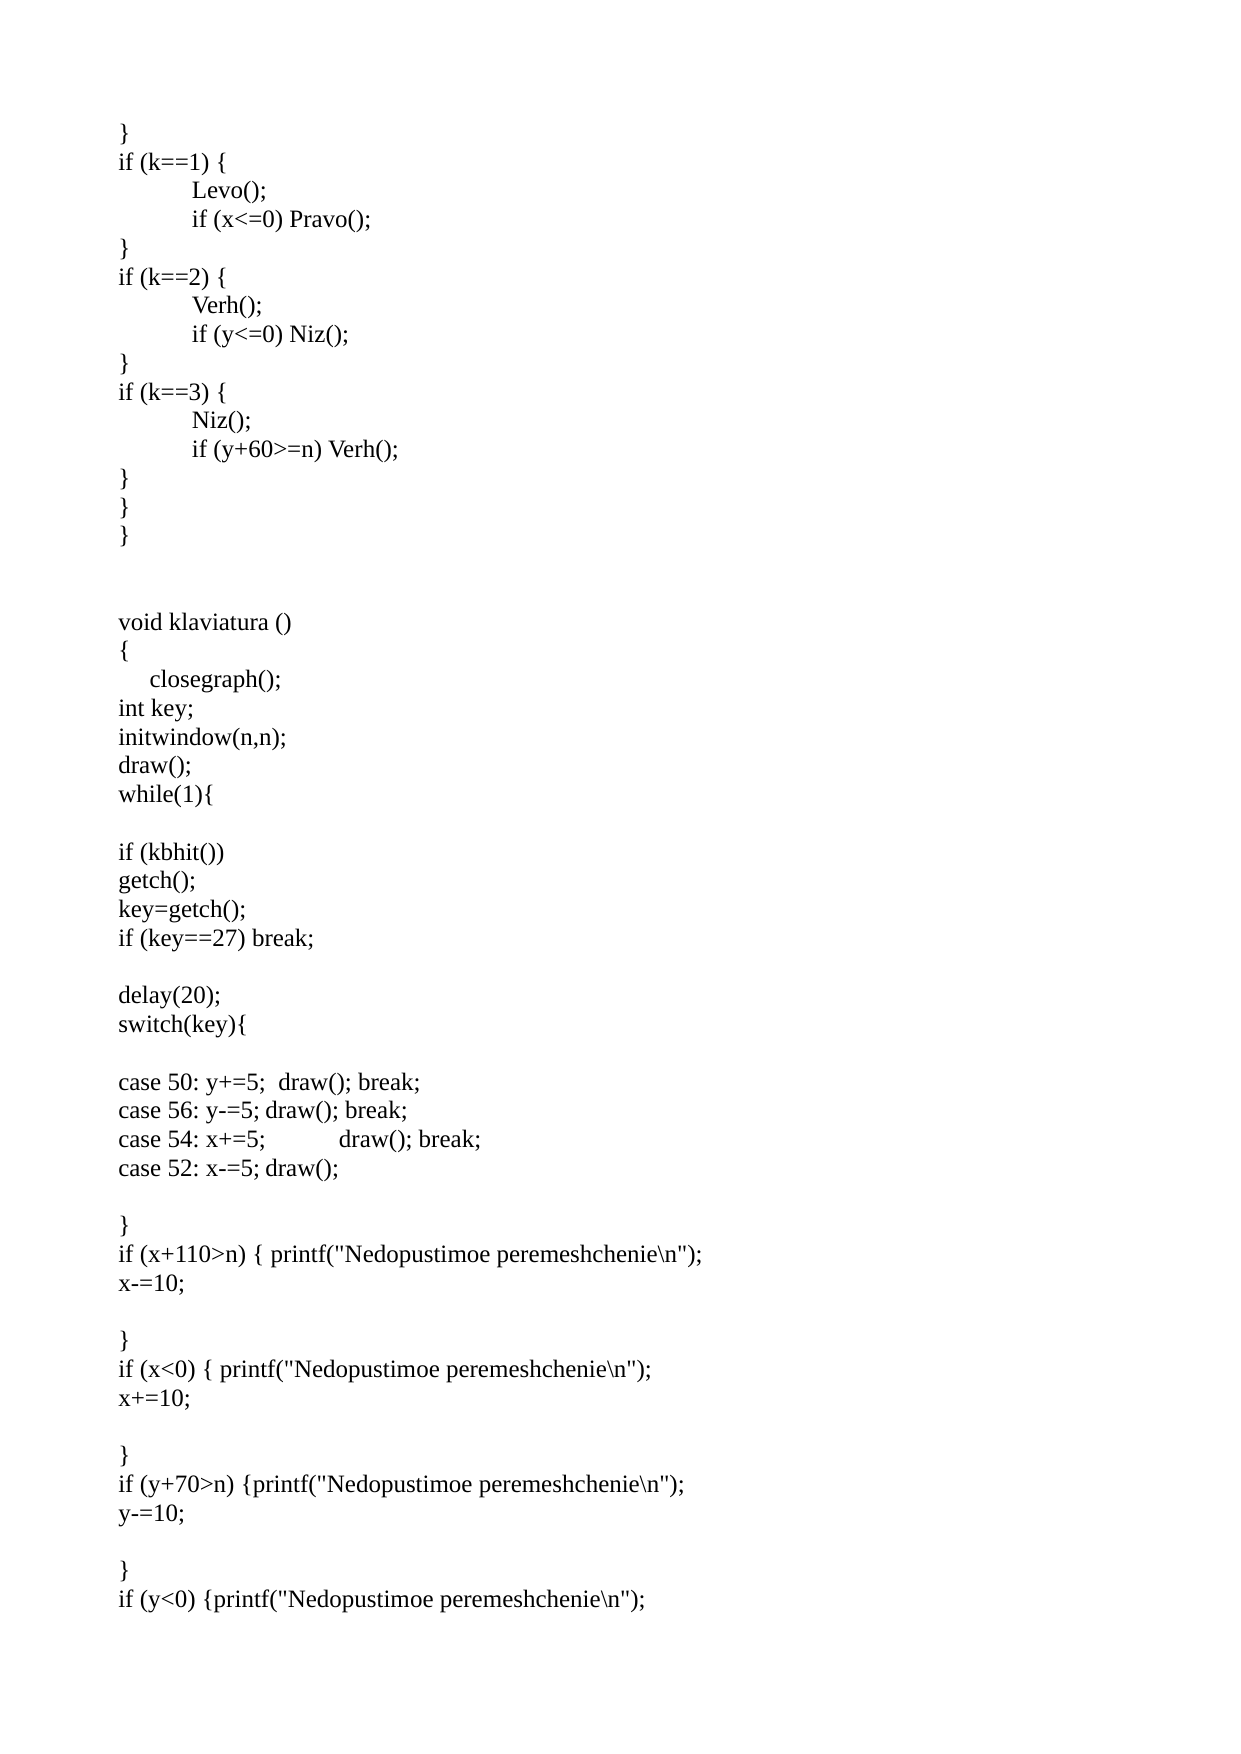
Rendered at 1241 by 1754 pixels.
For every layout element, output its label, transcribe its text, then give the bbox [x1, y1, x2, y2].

text initwindow(n,n); [118, 722, 1122, 751]
text } [118, 492, 1122, 521]
text if (y+70>n) {printf("Nedopustimoe peremeshchenie\n"); [118, 1469, 1122, 1498]
text if (k==1) { [118, 147, 1122, 176]
text x+=10; [118, 1383, 1122, 1412]
text getch(); [118, 866, 1122, 894]
text while(1){ [118, 779, 1122, 808]
text if (y<0) {printf("Nedopustimoe peremeshchenie\n"); [118, 1584, 1122, 1613]
text switch(key){ [118, 1009, 1122, 1038]
text if (k==2) { [118, 262, 1122, 291]
text if (key==27) break; [118, 923, 1122, 952]
text Levo(); [118, 176, 1122, 204]
text case 50: y+=5; draw(); break; [118, 1067, 1122, 1096]
text draw(); [118, 751, 1122, 779]
text if (y+60>=n) Verh(); [118, 434, 1122, 463]
text } [118, 1211, 1122, 1239]
text if (x<=0) Pravo(); [118, 204, 1122, 233]
text x-=10; [118, 1268, 1122, 1297]
text delay(20); [118, 981, 1122, 1009]
text if (y<=0) Niz(); [118, 319, 1122, 348]
text } [118, 1556, 1122, 1584]
text void klaviatura () [118, 607, 1122, 636]
text int key; [118, 693, 1122, 722]
text if (x<0) { printf("Nedopustimoe peremeshchenie\n"); [118, 1354, 1122, 1383]
text case 56: y-=5; draw(); break; [118, 1096, 1122, 1124]
text } [118, 521, 1122, 549]
text if (kbhit()) [118, 837, 1122, 866]
text { [118, 636, 1122, 664]
text } [118, 463, 1122, 492]
text closegraph(); [118, 664, 1122, 693]
text Niz(); [118, 406, 1122, 434]
text key=getch(); [118, 894, 1122, 923]
text case 54: x+=5; draw(); break; [118, 1124, 1122, 1153]
text case 52: x-=5; draw(); [118, 1153, 1122, 1182]
text } [118, 1326, 1122, 1354]
text } [118, 1441, 1122, 1469]
text } [118, 118, 1122, 147]
text if (k==3) { [118, 377, 1122, 406]
text } [118, 233, 1122, 262]
text if (x+110>n) { printf("Nedopustimoe peremeshchenie\n"); [118, 1239, 1122, 1268]
text Verh(); [118, 291, 1122, 319]
text } [118, 348, 1122, 377]
text y-=10; [118, 1498, 1122, 1527]
